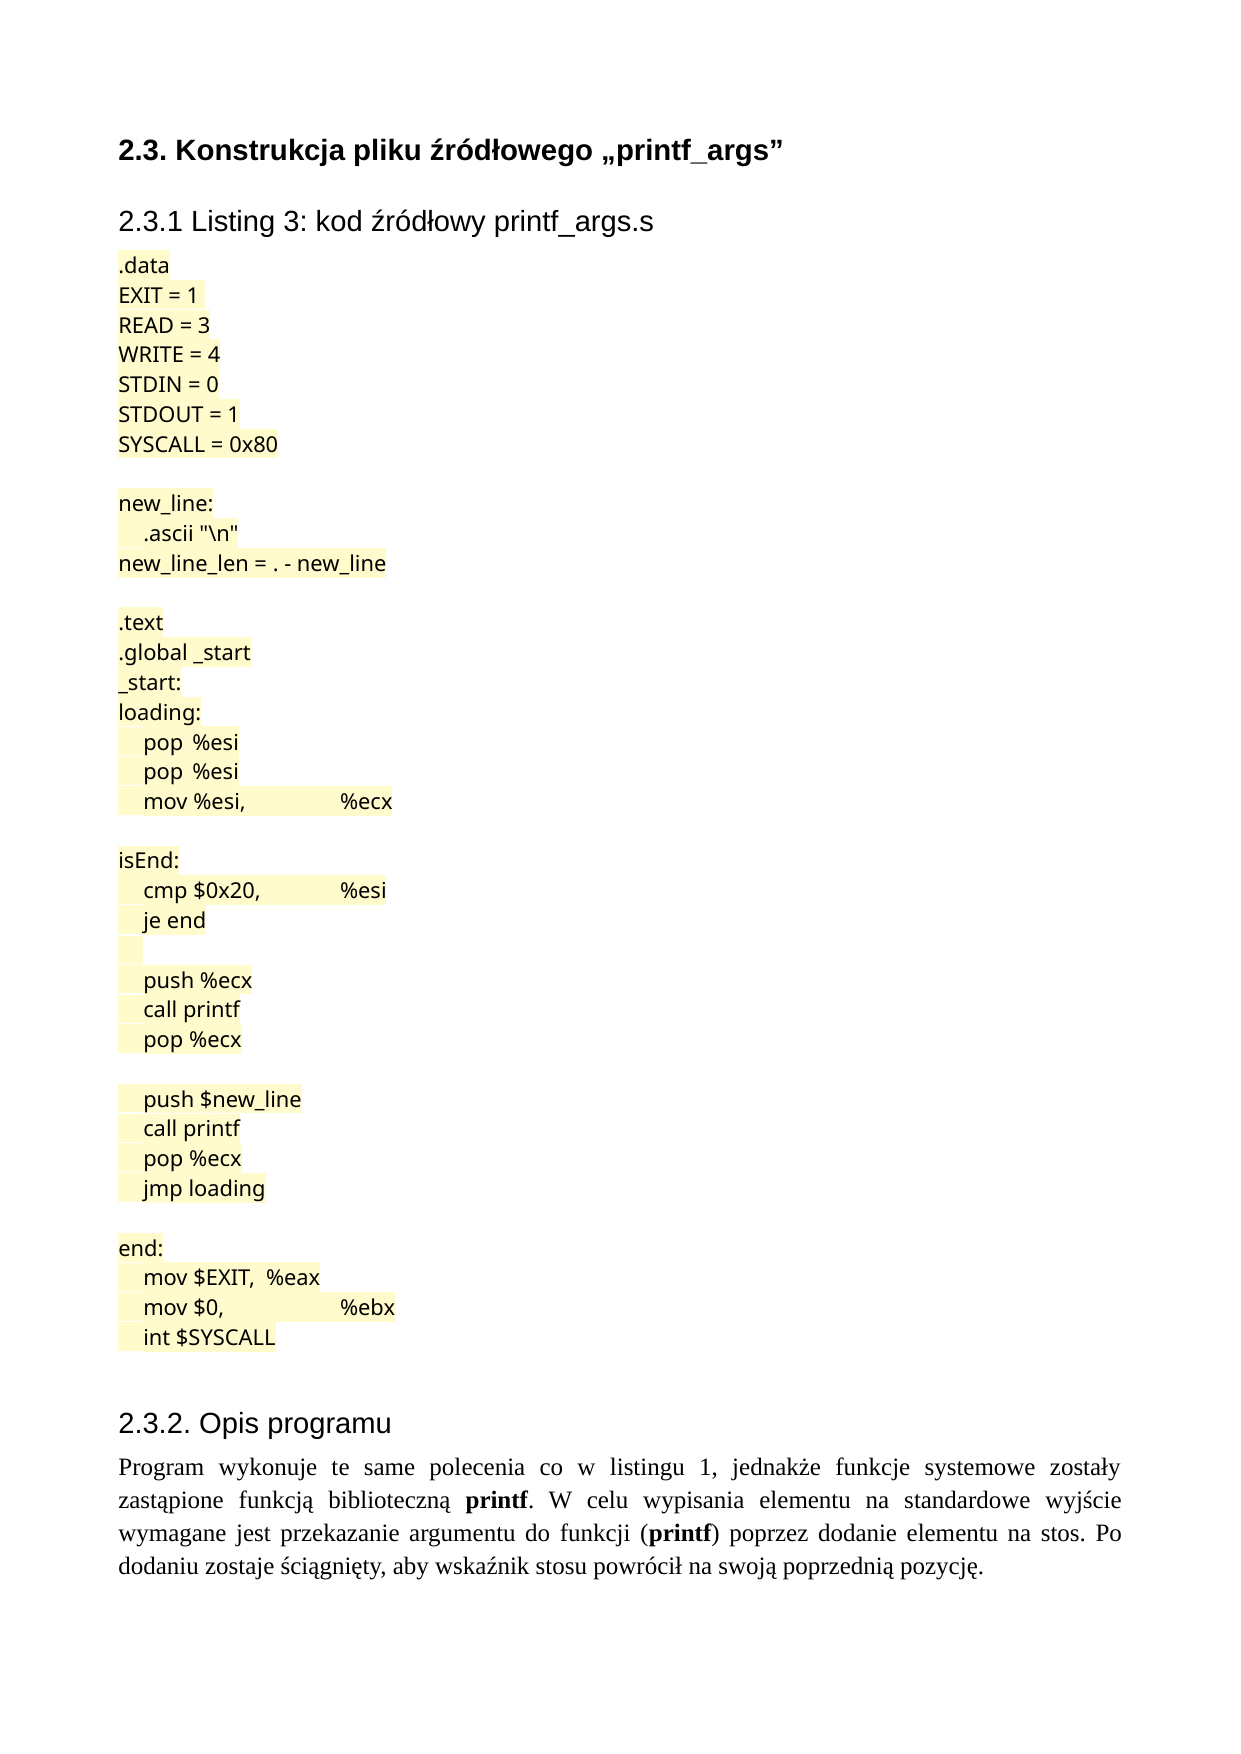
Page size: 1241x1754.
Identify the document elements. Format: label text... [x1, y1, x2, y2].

text call printf [118, 994, 1122, 1024]
text pop %esi [118, 756, 1122, 786]
text cmp $0x20, %esi [118, 875, 1122, 905]
text pop %esi [118, 726, 1122, 756]
text isEnd: [118, 846, 1122, 875]
text STDOUT = 1 [118, 399, 1122, 429]
text .global _start [118, 637, 1122, 667]
text jmp loading [118, 1173, 1122, 1203]
text je end [118, 905, 1122, 935]
text _start: [118, 667, 1122, 697]
subtitle 2.3. Konstrukcja pliku źródłowego „printf_args” [118, 133, 1122, 166]
text new_line_len = . - new_line [118, 548, 1122, 578]
text pop %ecx [118, 1143, 1122, 1173]
text call printf [118, 1113, 1122, 1143]
text EXIT = 1 [118, 280, 1122, 309]
text new_line: [118, 488, 1122, 518]
text READ = 3 [118, 309, 1122, 339]
text pop %ecx [118, 1024, 1122, 1054]
text int $SYSCALL [118, 1322, 1122, 1352]
text .ascii "\n" [118, 518, 1122, 548]
text mov $EXIT, %eax [118, 1262, 1122, 1292]
text loading: [118, 697, 1122, 726]
text end: [118, 1232, 1122, 1262]
text mov %esi, %ecx [118, 786, 1122, 816]
subtitle 2.3.1 Listing 3: kod źródłowy printf_args.s [118, 204, 1122, 237]
text SYSCALL = 0x80 [118, 429, 1122, 458]
text push $new_line [118, 1084, 1122, 1113]
text .text [118, 607, 1122, 637]
text STDIN = 0 [118, 369, 1122, 399]
subtitle 2.3.2. Opis programu [118, 1406, 1122, 1440]
text push %ecx [118, 964, 1122, 994]
text WRITE = 4 [118, 339, 1122, 369]
text mov $0, %ebx [118, 1292, 1122, 1322]
text Program wykonuje te same polecenia co w listingu 1, jednakże funkcje systemowe zostały zastąpione funkcją biblioteczną printf. W celu wypisania elementu na standardowe wyjście wymagane jest przekazanie argumentu do funkcji (printf) poprzez dodanie elementu na stos. Po dodaniu zostaje ściągnięty, aby wskaźnik stosu powrócił na swoją poprzednią pozycję. [118, 1452, 1122, 1580]
text .data [118, 250, 1122, 280]
